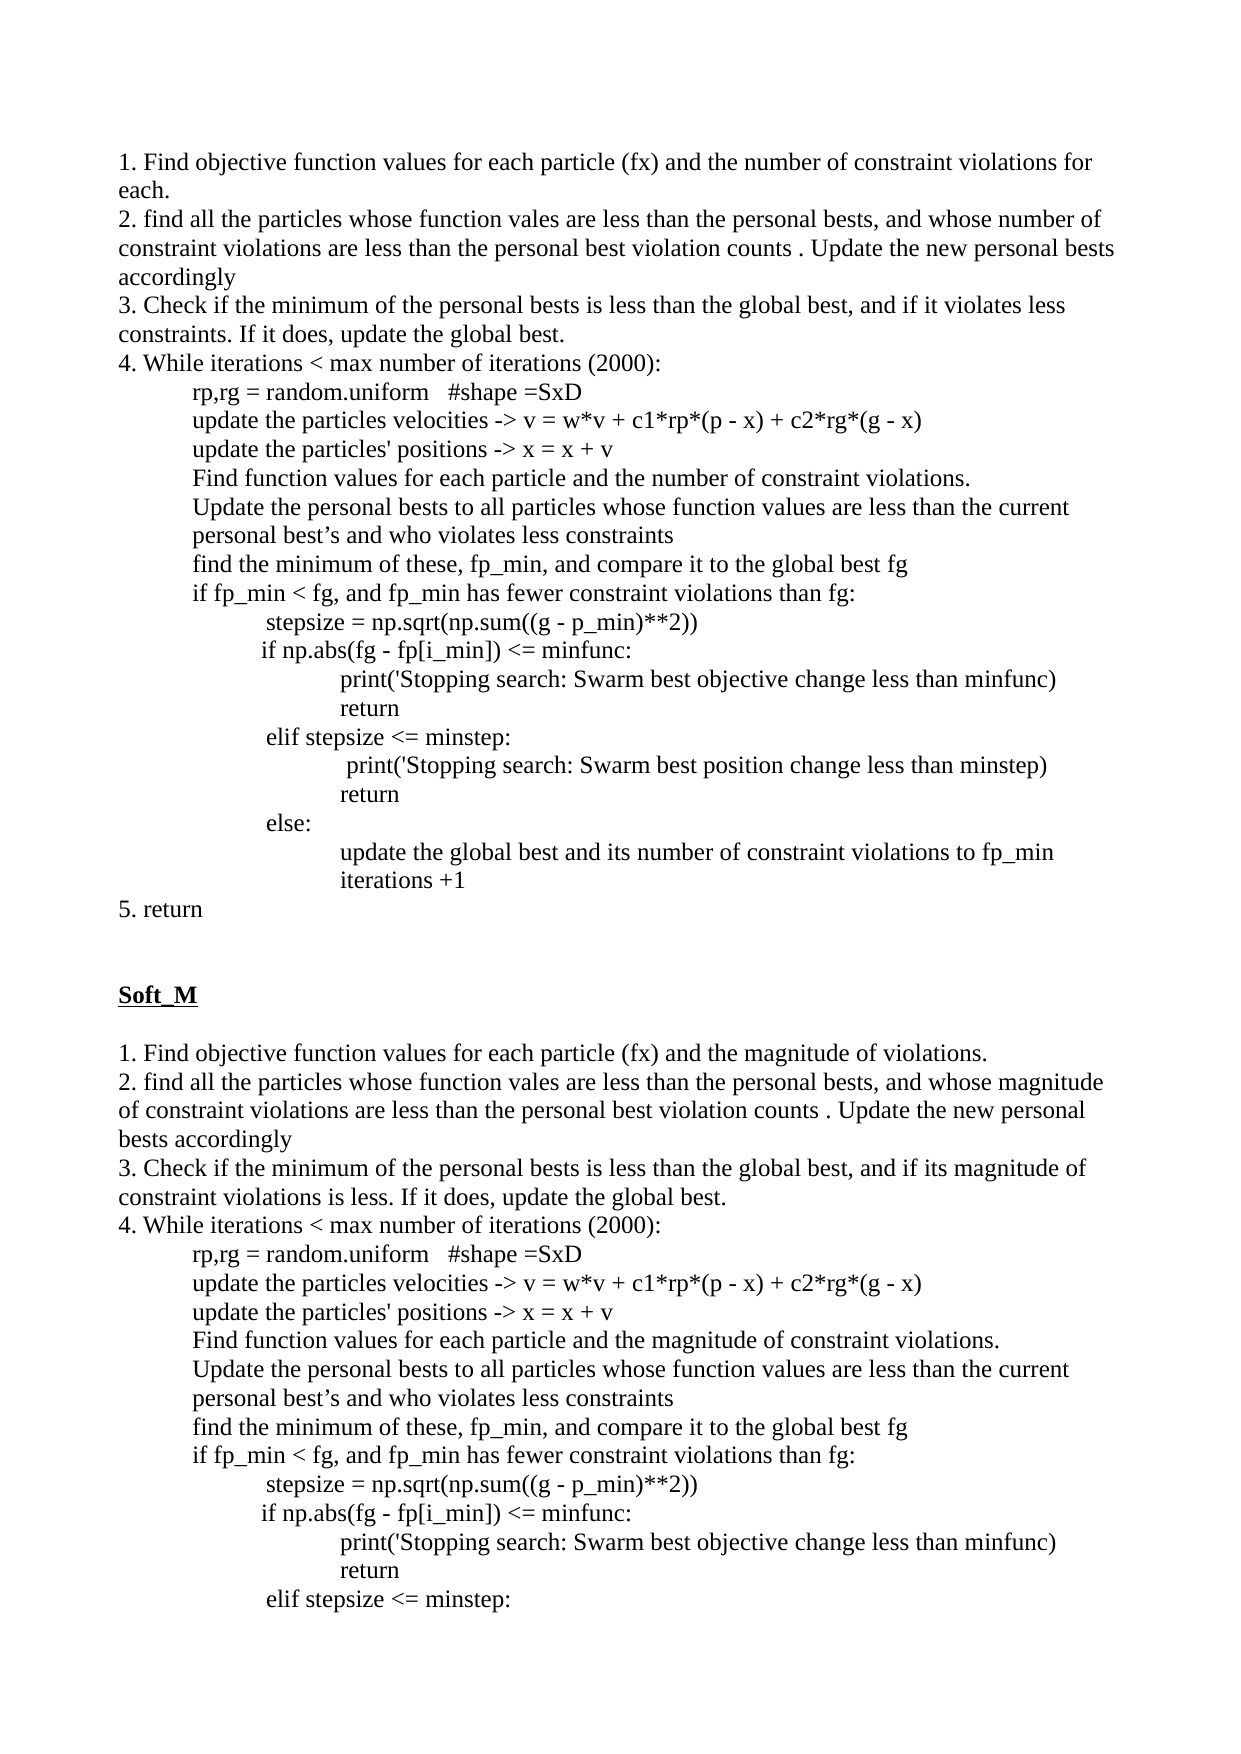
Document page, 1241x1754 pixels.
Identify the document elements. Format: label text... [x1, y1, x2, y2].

text print('Stopping search: Swarm best objective change less than minfunc) [118, 664, 1122, 693]
text Soft_M [118, 981, 1122, 1009]
text rp,rg = random.uniform #shape =SxD [118, 1239, 1122, 1268]
text 1. Find objective function values for each particle (fx) and the number of constraint violations for each. [118, 147, 1122, 204]
text return [118, 1556, 1122, 1584]
text if fp_min < fg, and fp_min has fewer constraint violations than fg: [118, 578, 1122, 607]
text find the minimum of these, fp_min, and compare it to the global best fg [118, 1412, 1122, 1441]
text return [118, 779, 1122, 808]
text else: [118, 808, 1122, 837]
text 2. find all the particles whose function vales are less than the personal bests, and whose number of constraint violations are less than the personal best violation counts . Update the new personal bests accordingly [118, 204, 1122, 291]
text Update the personal bests to all particles whose function values are less than the current personal best’s and who violates less constraints [118, 492, 1122, 549]
text print('Stopping search: Swarm best objective change less than minfunc) [118, 1527, 1122, 1556]
text elif stepsize <= minstep: [118, 1584, 1122, 1613]
text Find function values for each particle and the magnitude of constraint violations. [118, 1326, 1122, 1354]
text stepsize = np.sqrt(np.sum((g - p_min)**2)) [118, 607, 1122, 636]
text 5. return [118, 894, 1122, 923]
text elif stepsize <= minstep: [118, 722, 1122, 751]
text 2. find all the particles whose function vales are less than the personal bests, and whose magnitude of constraint violations are less than the personal best violation counts . Update the new personal bests accordingly [118, 1067, 1122, 1153]
text update the global best and its number of constraint violations to fp_min [118, 837, 1122, 866]
text return [118, 693, 1122, 722]
text 3. Check if the minimum of the personal bests is less than the global best, and if its magnitude of constraint violations is less. If it does, update the global best. [118, 1153, 1122, 1211]
text stepsize = np.sqrt(np.sum((g - p_min)**2)) [118, 1469, 1122, 1498]
text 1. Find objective function values for each particle (fx) and the magnitude of violations. [118, 1038, 1122, 1067]
text print('Stopping search: Swarm best position change less than minstep) [118, 751, 1122, 779]
text update the particles velocities -> v = w*v + c1*rp*(p - x) + c2*rg*(g - x) [118, 1268, 1122, 1297]
text if fp_min < fg, and fp_min has fewer constraint violations than fg: [118, 1441, 1122, 1469]
text update the particles' positions -> x = x + v [118, 1297, 1122, 1326]
text iterations +1 [118, 866, 1122, 894]
text 4. While iterations < max number of iterations (2000): [118, 348, 1122, 377]
text find the minimum of these, fp_min, and compare it to the global best fg [118, 549, 1122, 578]
text 4. While iterations < max number of iterations (2000): [118, 1211, 1122, 1239]
text if np.abs(fg - fp[i_min]) <= minfunc: [118, 1498, 1122, 1527]
text update the particles' positions -> x = x + v [118, 434, 1122, 463]
text Update the personal bests to all particles whose function values are less than the current personal best’s and who violates less constraints [118, 1354, 1122, 1412]
text Find function values for each particle and the number of constraint violations. [118, 463, 1122, 492]
text update the particles velocities -> v = w*v + c1*rp*(p - x) + c2*rg*(g - x) [118, 406, 1122, 434]
text rp,rg = random.uniform #shape =SxD [118, 377, 1122, 406]
text 3. Check if the minimum of the personal bests is less than the global best, and if it violates less constraints. If it does, update the global best. [118, 291, 1122, 348]
text if np.abs(fg - fp[i_min]) <= minfunc: [118, 636, 1122, 664]
